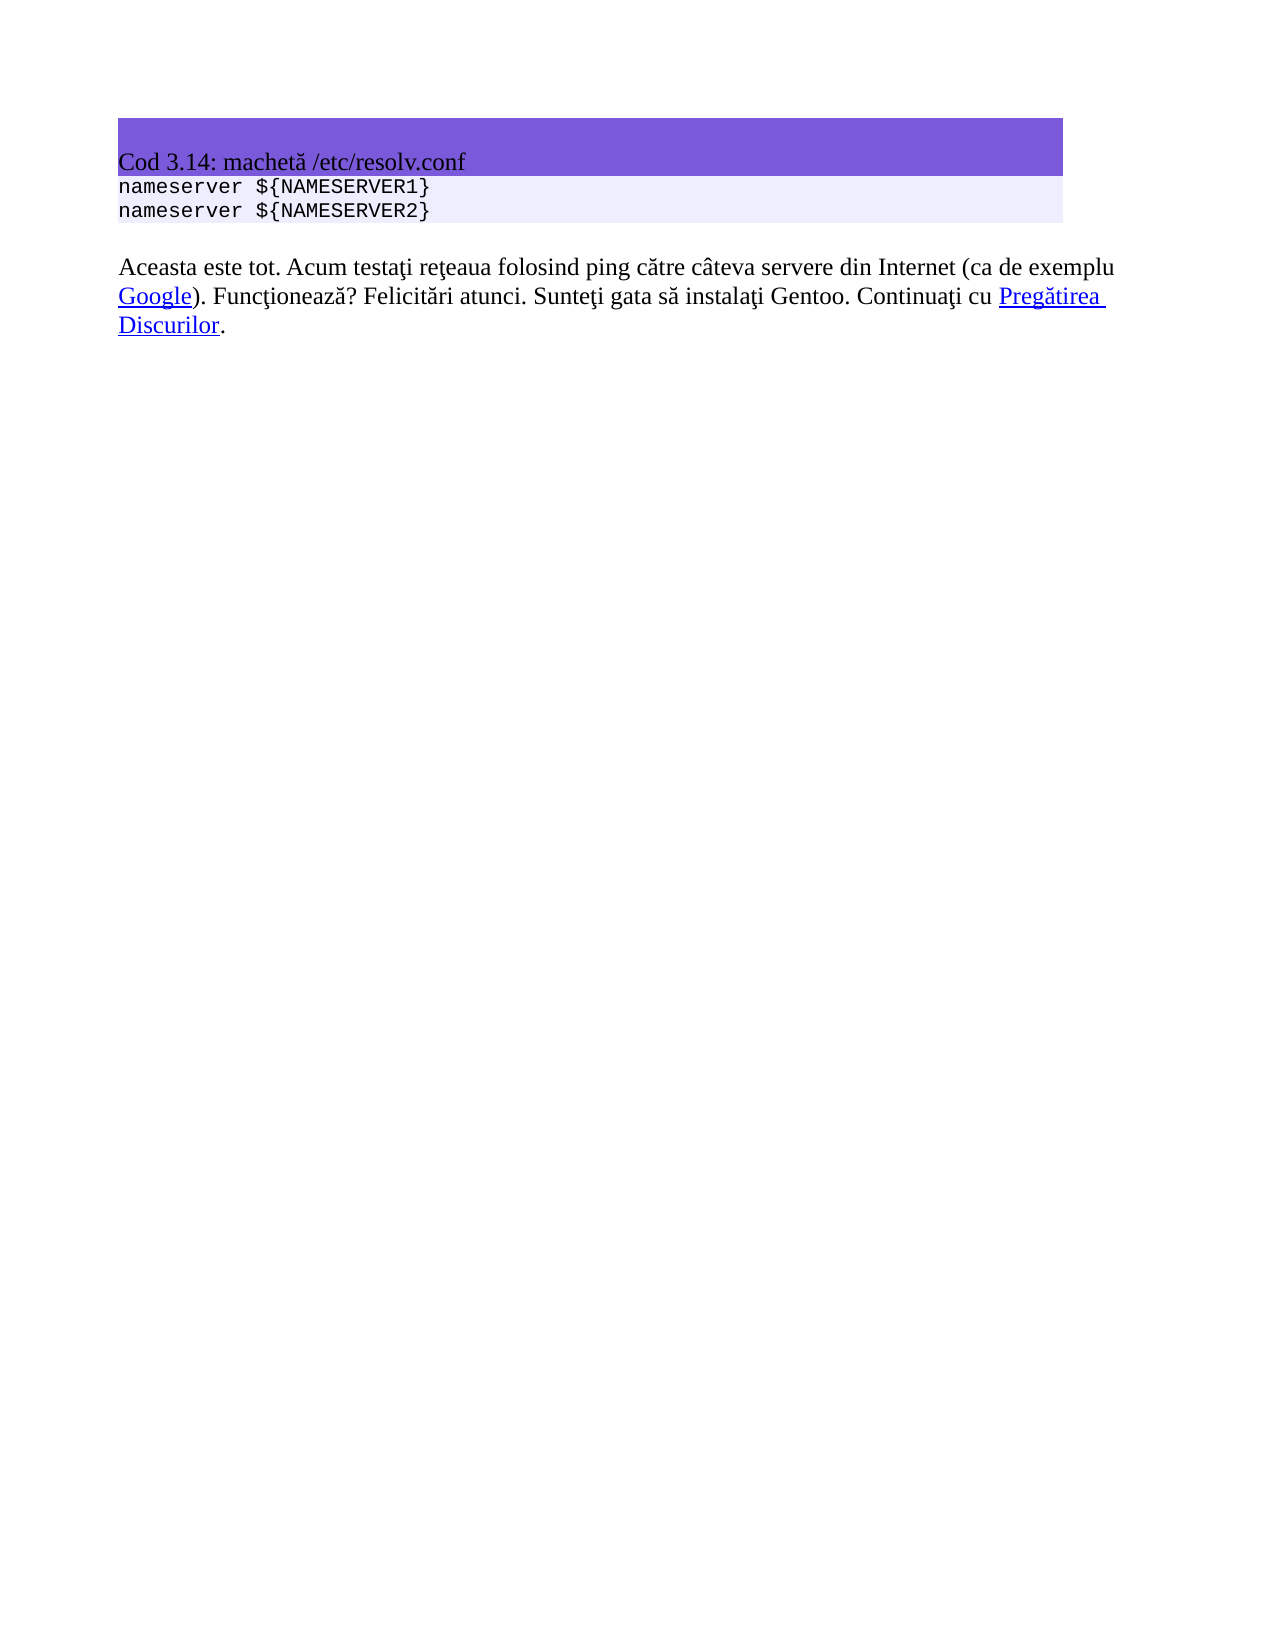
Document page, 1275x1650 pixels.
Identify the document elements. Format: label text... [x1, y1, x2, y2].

table_header Cod 3.14: machetă /etc/resolv.conf [118, 118, 1063, 176]
table_cell nameserver ${NAMESERVER1} nameserver ${NAMESERVER2} [118, 176, 1063, 223]
text Aceasta este tot. Acum testaţi reţeaua folosind ping către câteva servere din Internet (ca de exemplu Google). Funcţionează? Felicitări atunci. Sunteţi gata să instalaţi Gentoo. Continuaţi cu Pregătirea Discurilor. [118, 252, 1157, 339]
